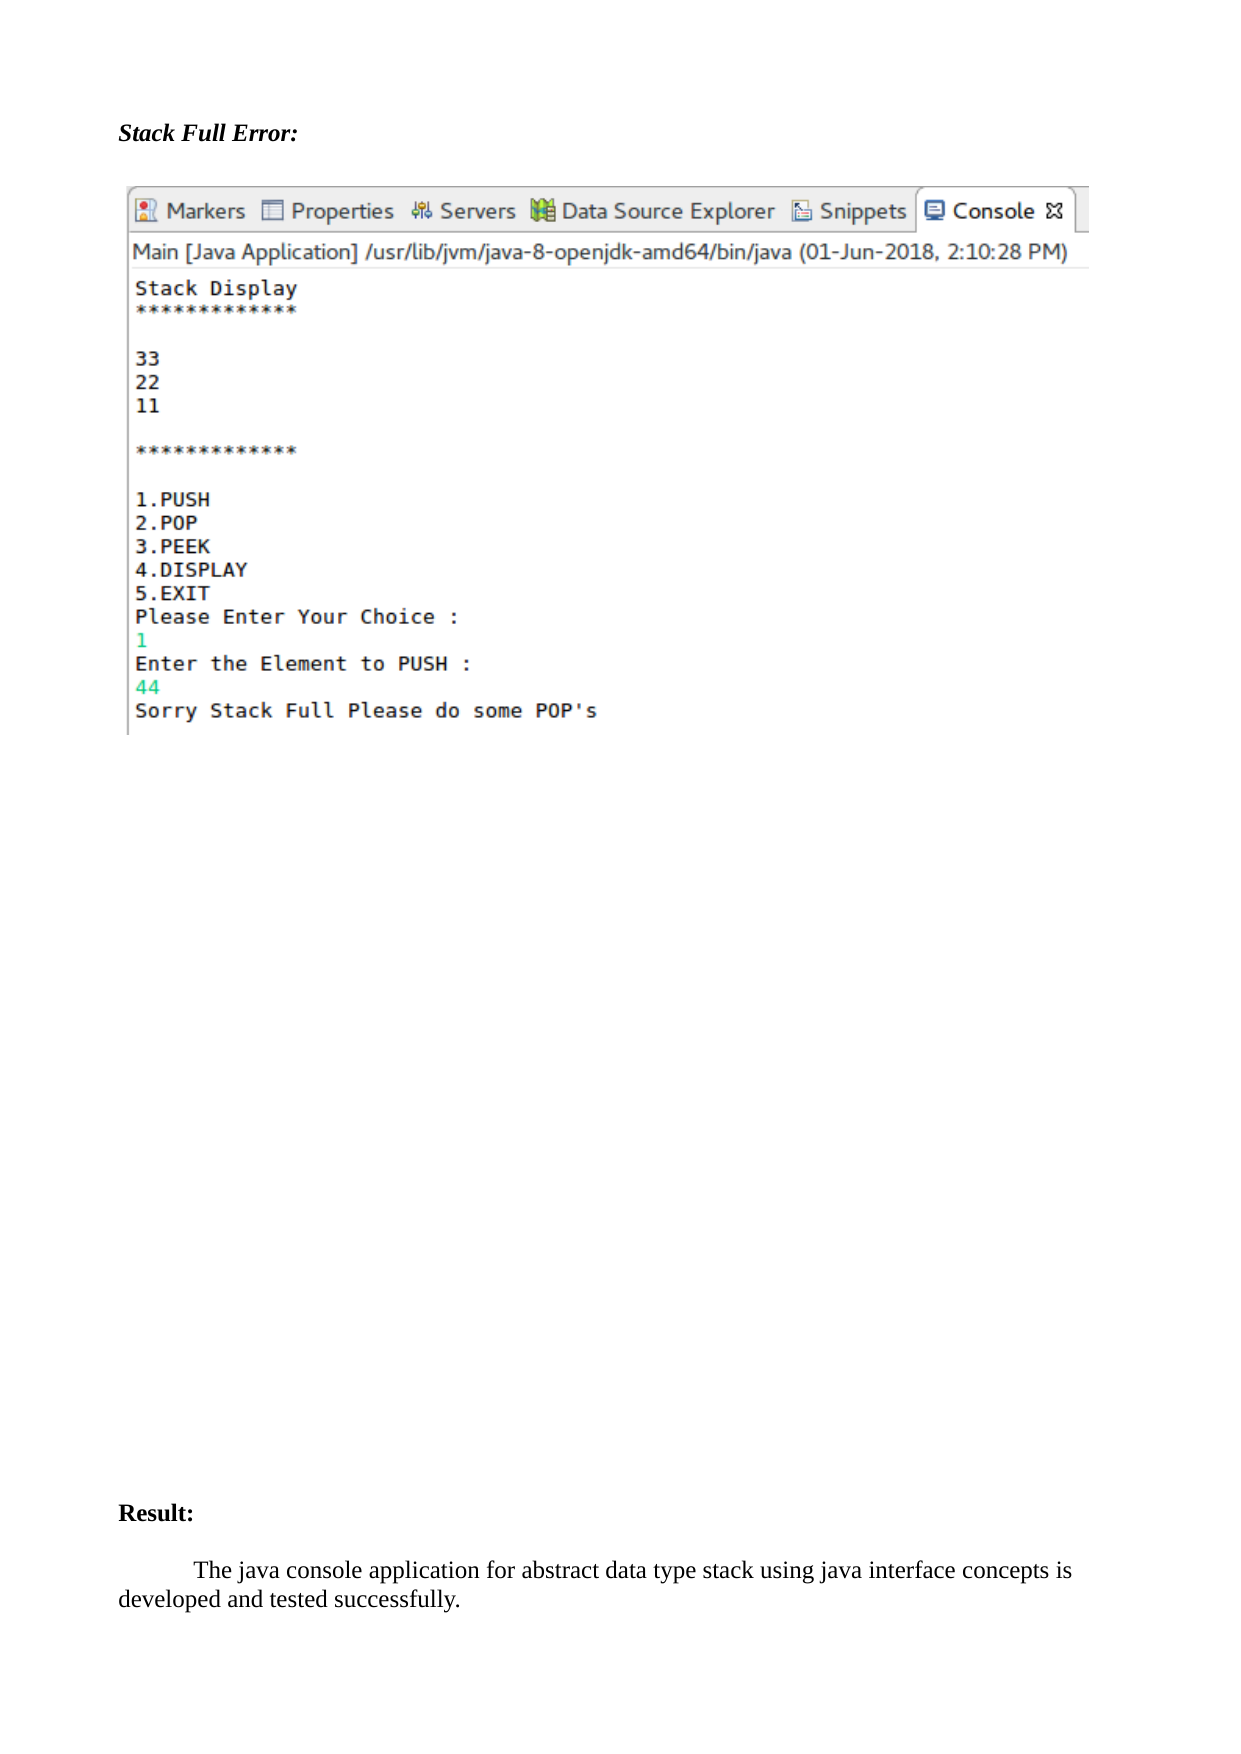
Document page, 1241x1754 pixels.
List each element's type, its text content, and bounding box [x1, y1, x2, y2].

text The java console application for abstract data type stack using java interface concepts is developed and tested successfully. [118, 1556, 1122, 1613]
text Stack Full Error: [118, 118, 1122, 147]
text Result: [118, 1498, 1122, 1527]
picture [126, 186, 1089, 735]
